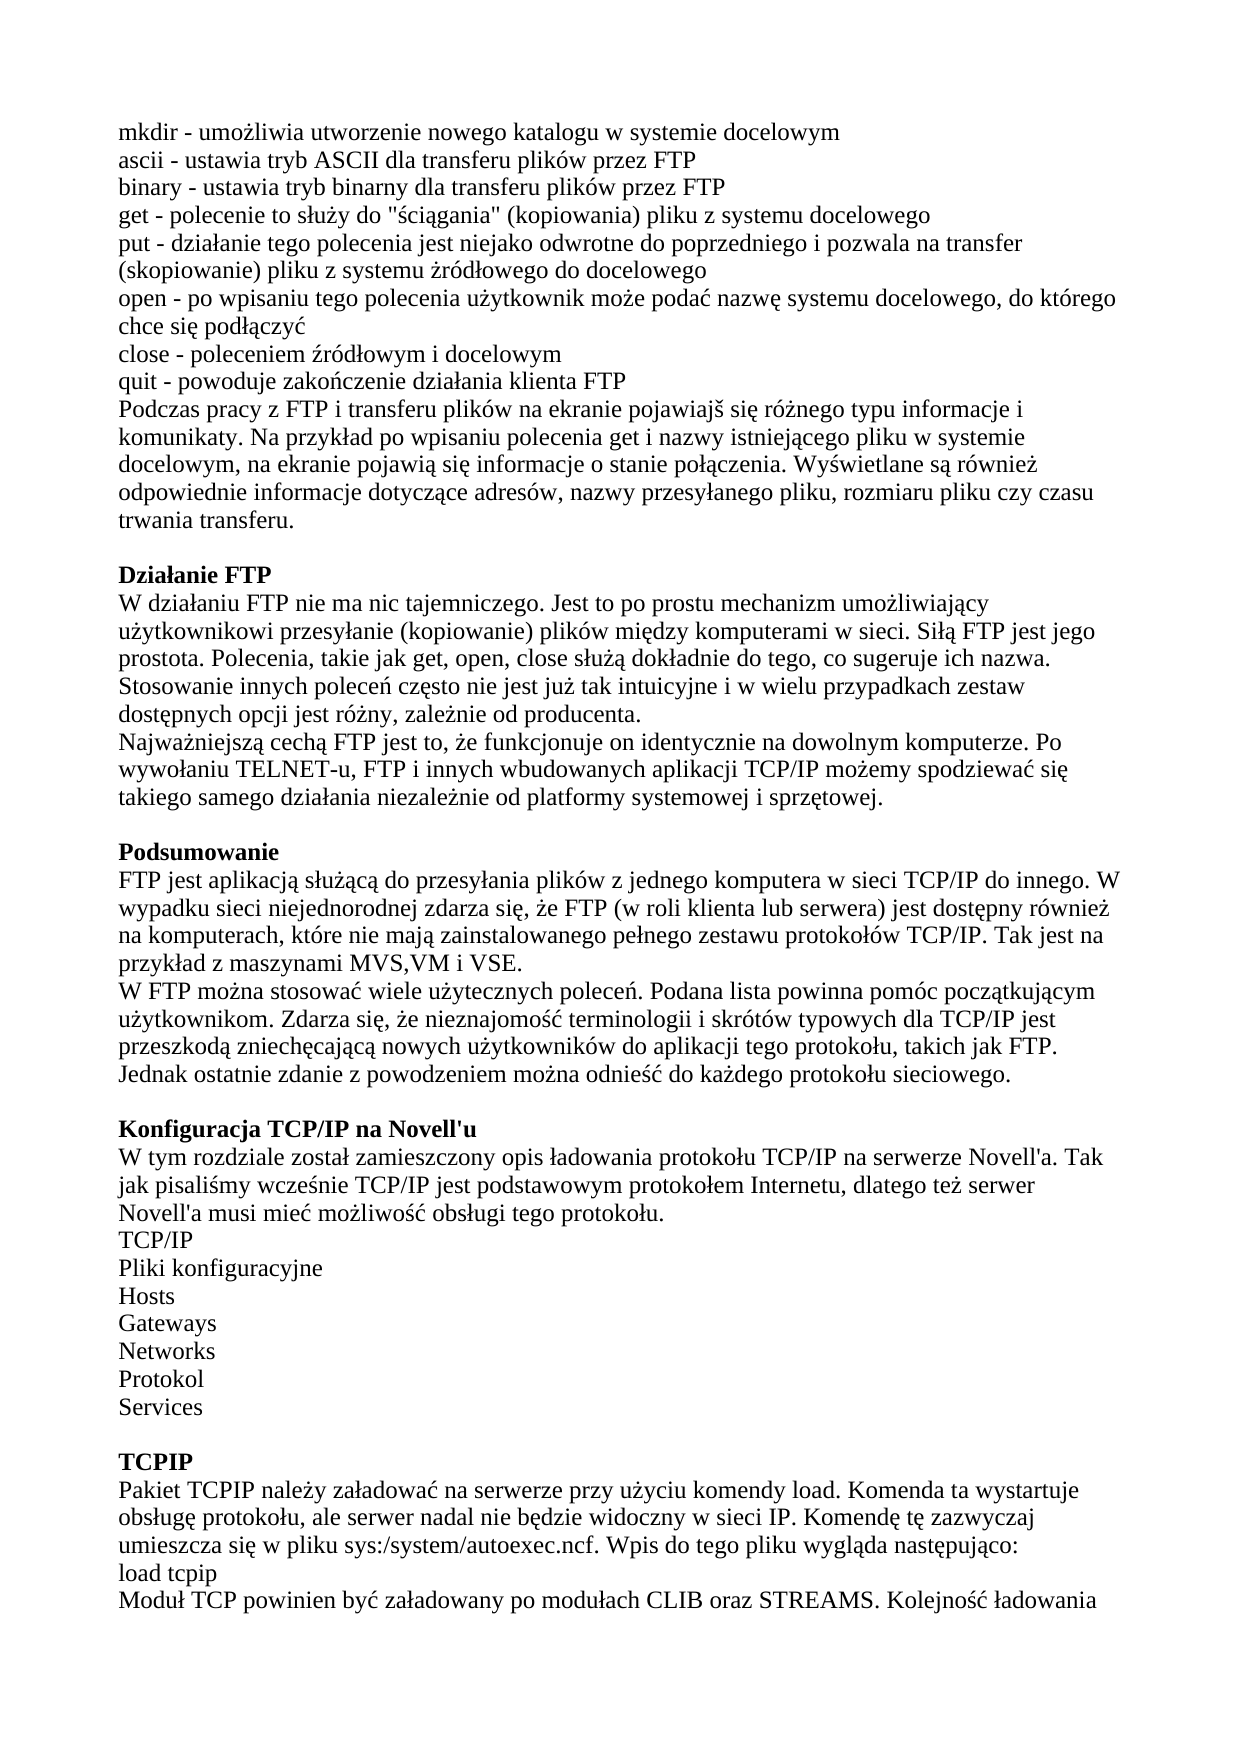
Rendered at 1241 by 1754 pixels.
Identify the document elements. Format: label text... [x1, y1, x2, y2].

text mkdir - umożliwia utworzenie nowego katalogu w systemie docelowym ascii - ustawia tryb ASCII dla transferu plików przez FTP binary - ustawia tryb binarny dla transferu plików przez FTP get - polecenie to służy do "ściągania" (kopiowania) pliku z systemu docelowego put - działanie tego polecenia jest niejako odwrotne do poprzedniego i pozwala na transfer (skopiowanie) pliku z systemu żródłowego do docelowego open - po wpisaniu tego polecenia użytkownik może podać nazwę systemu docelowego, do którego chce się podłączyć close - poleceniem źródłowym i docelowym quit - powoduje zakończenie działania klienta FTP Podczas pracy z FTP i transferu plików na ekranie pojawiajš się różnego typu informacje i komunikaty. Na przykład po wpisaniu polecenia get i nazwy istniejącego pliku w systemie docelowym, na ekranie pojawią się informacje o stanie połączenia. Wyświetlane są również odpowiednie informacje dotyczące adresów, nazwy przesyłanego pliku, rozmiaru pliku czy czasu trwania transferu. Działanie FTP W działaniu FTP nie ma nic tajemniczego. Jest to po prostu mechanizm umożliwiający użytkownikowi przesyłanie (kopiowanie) plików między komputerami w sieci. Siłą FTP jest jego prostota. Polecenia, takie jak get, open, close służą dokładnie do tego, co sugeruje ich nazwa. Stosowanie innych poleceń często nie jest już tak intuicyjne i w wielu przypadkach zestaw dostępnych opcji jest różny, zależnie od producenta. Najważniejszą cechą FTP jest to, że funkcjonuje on identycznie na dowolnym komputerze. Po wywołaniu TELNET-u, FTP i innych wbudowanych aplikacji TCP/IP możemy spodziewać się takiego samego działania niezależnie od platformy systemowej i sprzętowej. Podsumowanie FTP jest aplikacją służącą do przesyłania plików z jednego komputera w sieci TCP/IP do innego. W wypadku sieci niejednorodnej zdarza się, że FTP (w roli klienta lub serwera) jest dostępny również na komputerach, które nie mają zainstalowanego pełnego zestawu protokołów TCP/IP. Tak jest na przykład z maszynami MVS,VM i VSE. W FTP można stosować wiele użytecznych poleceń. Podana lista powinna pomóc początkującym użytkownikom. Zdarza się, że nieznajomość terminologii i skrótów typowych dla TCP/IP jest przeszkodą zniechęcającą nowych użytkowników do aplikacji tego protokołu, takich jak FTP. Jednak ostatnie zdanie z powodzeniem można odnieść do każdego protokołu sieciowego. Konfiguracja TCP/IP na Novell'u W tym rozdziale został zamieszczony opis ładowania protokołu TCP/IP na serwerze Novell'a. Tak jak pisaliśmy wcześnie TCP/IP jest podstawowym protokołem Internetu, dlatego też serwer Novell'a musi mieć możliwość obsługi tego protokołu. TCP/IP Pliki konfiguracyjne Hosts Gateways Networks Protokol Services TCPIP Pakiet TCPIP należy załadować na serwerze przy użyciu komendy load. Komenda ta wystartuje obsługę protokołu, ale serwer nadal nie będzie widoczny w sieci IP. Komendę tę zazwyczaj umieszcza się w pliku sys:/system/autoexec.ncf. Wpis do tego pliku wygląda następująco: load tcpip Moduł TCP powinien być załadowany po modułach CLIB oraz STREAMS. Kolejność ładowania [118, 118, 1122, 1614]
